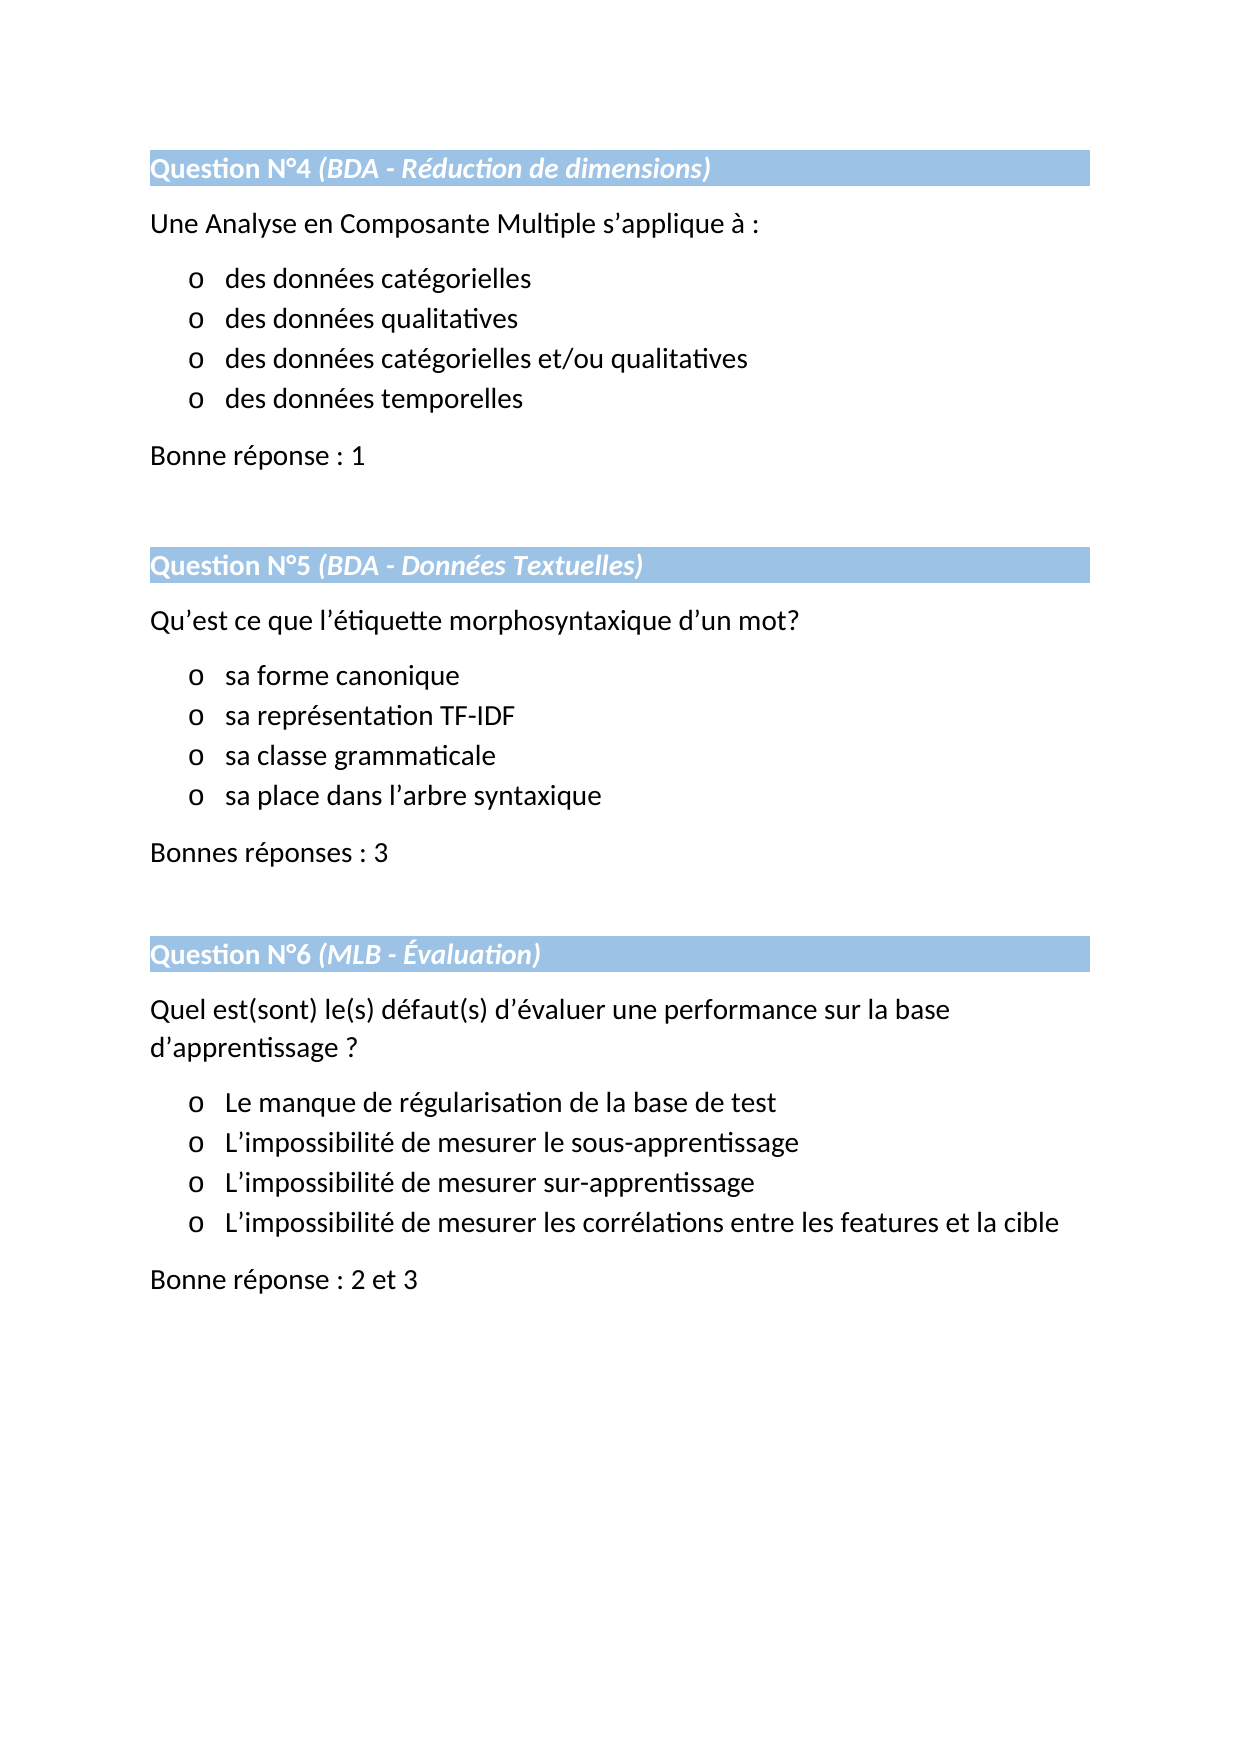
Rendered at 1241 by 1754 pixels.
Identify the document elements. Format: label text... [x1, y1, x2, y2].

list sa représentation TF-IDF [187, 697, 1090, 734]
text Quel est(sont) le(s) défaut(s) d’évaluer une performance sur la base d’apprentissage ? [150, 991, 1090, 1065]
list des données qualitatives [187, 300, 1090, 337]
list sa classe grammaticale [187, 737, 1090, 774]
list L’impossibilité de mesurer le sous-apprentissage [187, 1124, 1090, 1162]
list L’impossibilité de mesurer les corrélations entre les features et la cible [187, 1204, 1090, 1242]
text Bonnes réponses : 3 [150, 834, 1090, 869]
list sa place dans l’arbre syntaxique [187, 777, 1090, 814]
list des données temporelles [187, 380, 1090, 417]
list L’impossibilité de mesurer sur-apprentissage [187, 1164, 1090, 1202]
list sa forme canonique [187, 657, 1090, 694]
text Bonne réponse : 1 [150, 437, 1090, 472]
list des données catégorielles [187, 260, 1090, 297]
list des données catégorielles et/ou qualitatives [187, 340, 1090, 377]
text Une Analyse en Composante Multiple s’applique à : [150, 205, 1090, 241]
text Bonne réponse : 2 et 3 [150, 1261, 1090, 1297]
text Question N°5 (BDA - Données Textuelles) [150, 547, 1090, 583]
text Question N°6 (MLB - Évaluation) [150, 936, 1090, 972]
text Question N°4 (BDA - Réduction de dimensions) [150, 150, 1090, 186]
list Le manque de régularisation de la base de test [187, 1084, 1090, 1122]
text Qu’est ce que l’étiquette morphosyntaxique d’un mot? [150, 602, 1090, 638]
